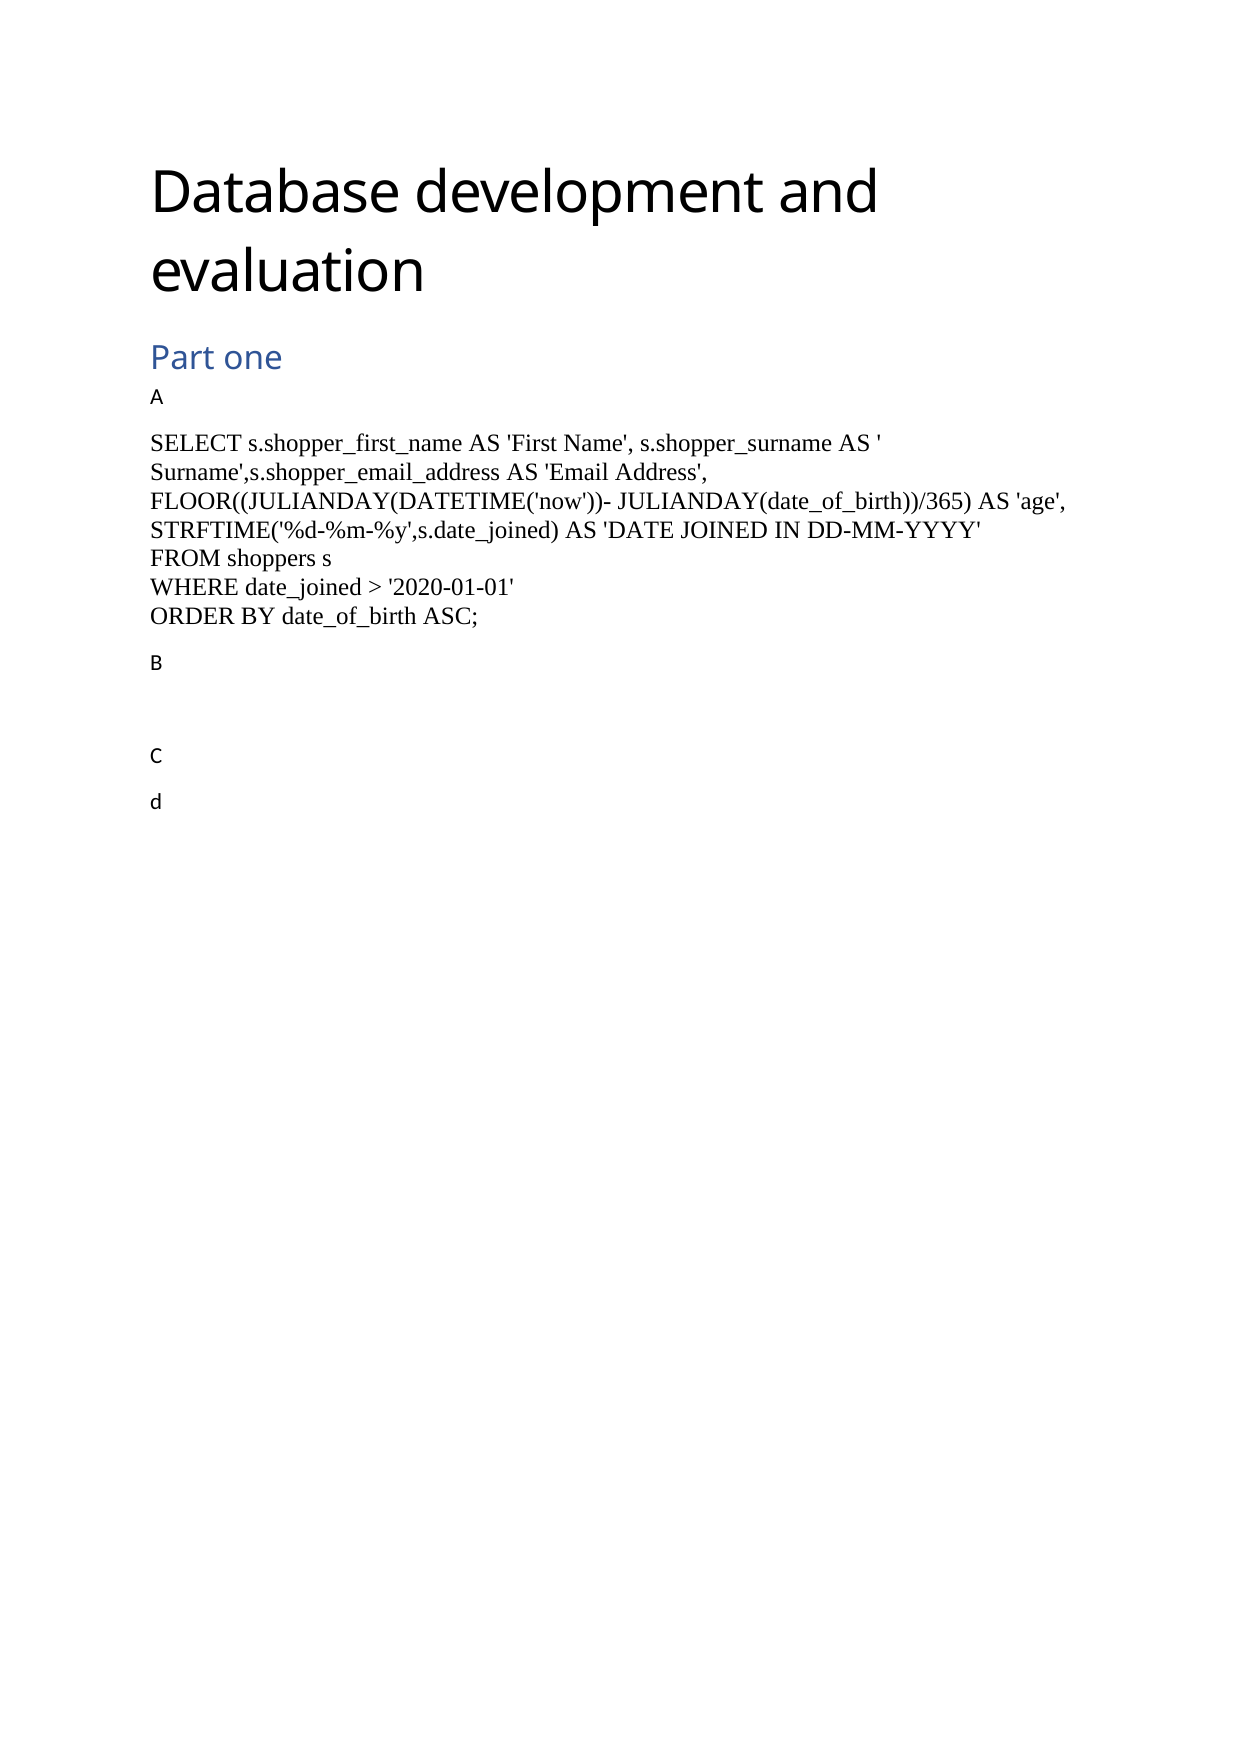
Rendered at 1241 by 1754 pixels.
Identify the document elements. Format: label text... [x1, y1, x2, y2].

text FROM shoppers s [150, 543, 1090, 572]
title Database development and evaluation [150, 150, 1090, 309]
text ORDER BY date_of_birth ASC; [150, 601, 1090, 630]
text C [150, 741, 1090, 769]
text B [150, 648, 1090, 676]
text WHERE date_joined > '2020-01-01' [150, 572, 1090, 601]
text A [150, 382, 1090, 410]
subtitle Part one [150, 334, 1090, 379]
text d [150, 787, 1090, 815]
text SELECT s.shopper_first_name AS 'First Name', s.shopper_surname AS ' Surname',s.shopper_email_address AS 'Email Address', FLOOR((JULIANDAY(DATETIME('now'))- JULIANDAY(date_of_birth))/365) AS 'age', STRFTIME('%d-%m-%y',s.date_joined) AS 'DATE JOINED IN DD-MM-YYYY' [150, 428, 1090, 543]
